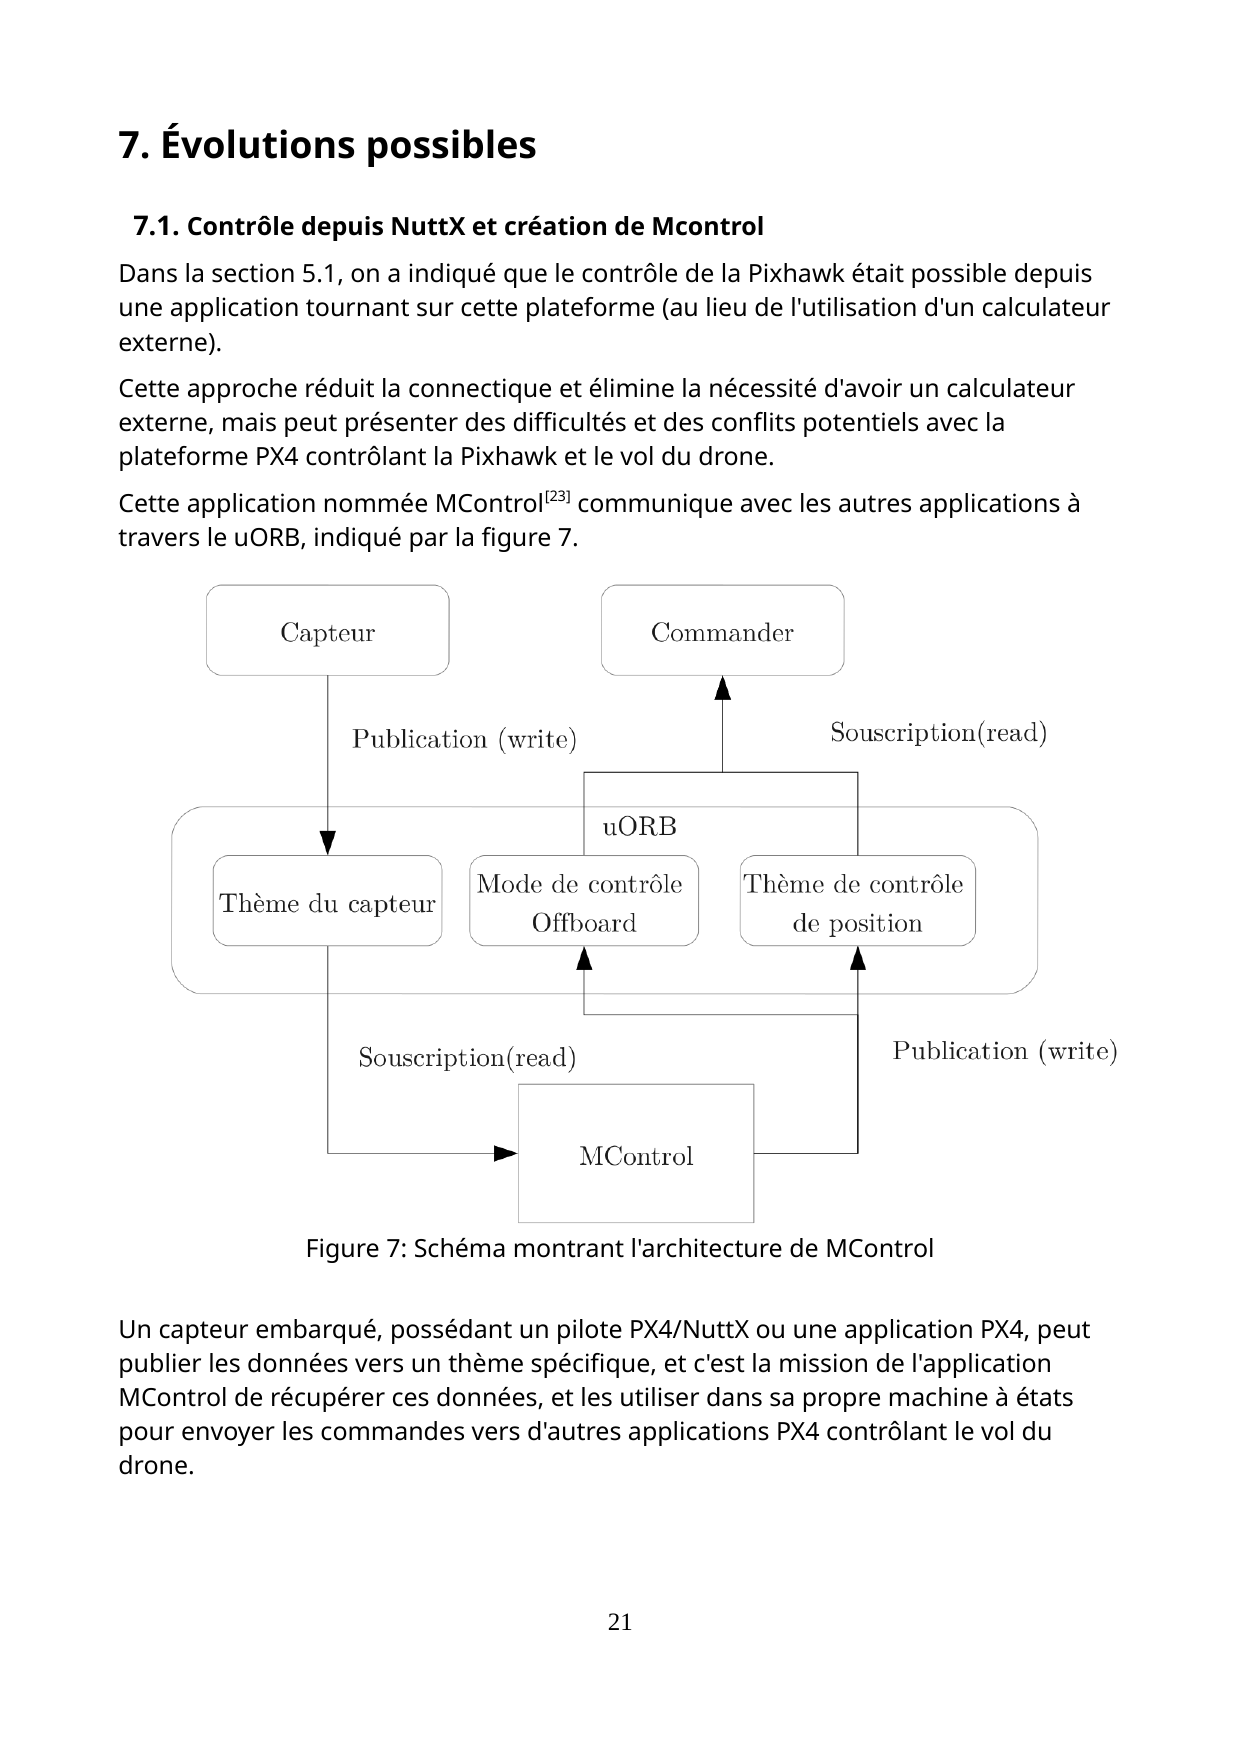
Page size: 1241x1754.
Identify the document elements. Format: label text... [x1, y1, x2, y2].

text Figure 7: Schéma montrant l'architecture de MControl [118, 1231, 1122, 1265]
picture [118, 578, 1123, 1231]
text Cette approche réduit la connectique et élimine la nécessité d'avoir un calculateur externe, mais peut présenter des difficultés et des conflits potentiels avec la plateforme PX4 contrôlant la Pixhawk et le vol du drone. [118, 371, 1122, 473]
text Cette application nommée MControl[23] communique avec les autres applications à travers le uORB, indiqué par la figure 7. [118, 485, 1122, 553]
text Dans la section 5.1, on a indiqué que le contrôle de la Pixhawk était possible depuis une application tournant sur cette plateforme (au lieu de l'utilisation d'un calculateur externe). [118, 256, 1122, 358]
text Un capteur embarqué, possédant un pilote PX4/NuttX ou une application PX4, peut publier les données vers un thème spécifique, et c'est la mission de l'application MControl de récupérer ces données, et les utiliser dans sa propre machine à états pour envoyer les commandes vers d'autres applications PX4 contrôlant le vol du drone. [118, 1311, 1122, 1482]
subtitle Contrôle depuis NuttX et création de Mcontrol [133, 207, 1122, 243]
subtitle Évolutions possibles [118, 118, 1122, 169]
